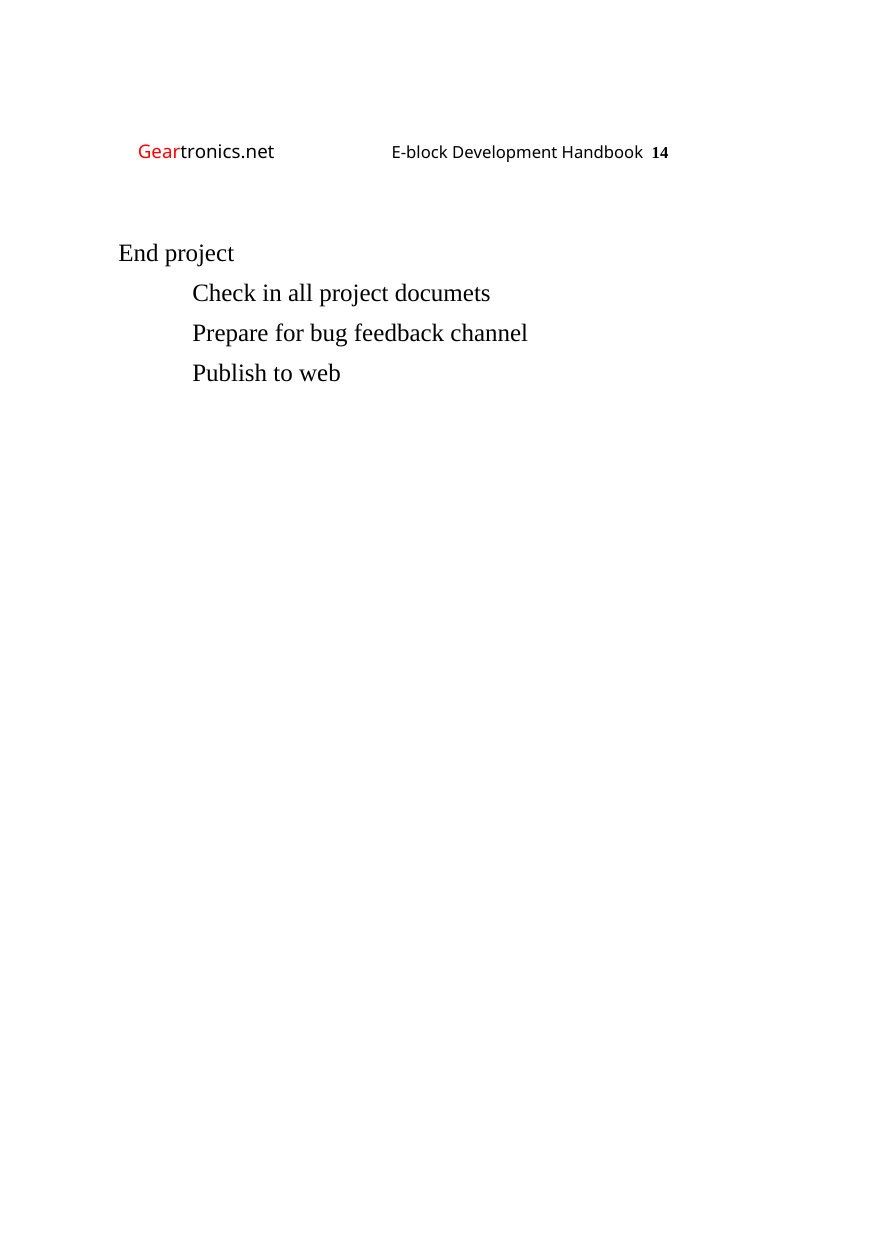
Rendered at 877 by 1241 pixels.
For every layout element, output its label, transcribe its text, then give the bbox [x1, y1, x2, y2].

text Prepare for bug feedback channel [118, 319, 818, 347]
text Check in all project documets [118, 279, 818, 307]
text Publish to web [118, 359, 818, 387]
text End project [118, 239, 818, 267]
